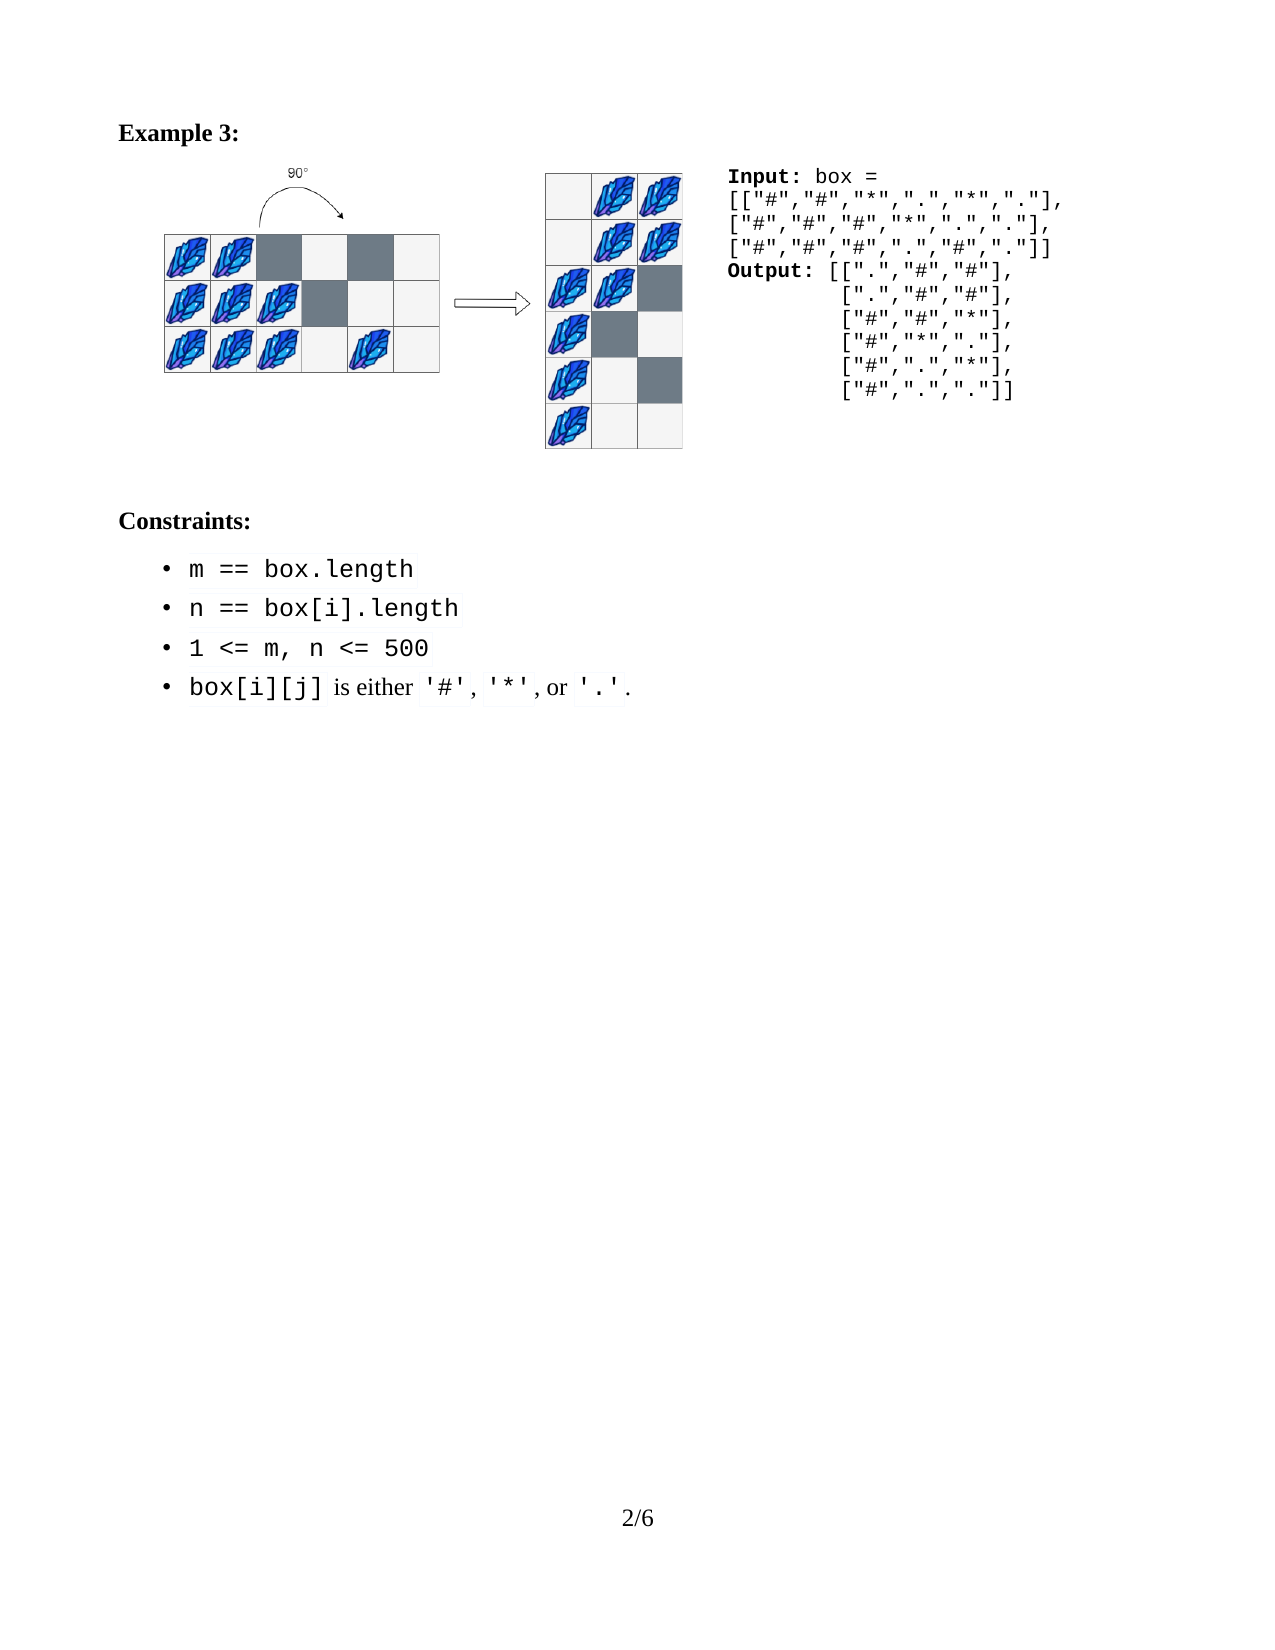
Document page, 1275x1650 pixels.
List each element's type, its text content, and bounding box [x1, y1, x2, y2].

table_header Input: box = [["#","#","*",".","*","."], ["#","#","#","*",".","."], ["#","#","#",".","#","."]] Output: [[".","#","#"], [".","#","#"], ["#","#","*"], ["#","*","."], ["#",".","*"], ["#",".","."]] [727, 166, 1157, 477]
text Constraints: [118, 506, 1157, 534]
list n == box[i].length [162, 593, 462, 627]
list [433, 632, 1157, 667]
list [463, 593, 1157, 627]
list box[i][j] is either '#', '*', or '.'. [162, 672, 327, 706]
table_header [118, 166, 727, 477]
list box[i][j] is either '#', '*', or '.'. [420, 673, 470, 706]
list 1 <= m, n <= 500 [162, 632, 432, 667]
list box[i][j] is either '#', '*', or '.'. [328, 672, 419, 706]
list m == box.length [162, 553, 417, 588]
list box[i][j] is either '#', '*', or '.'. [625, 672, 1157, 706]
list [418, 553, 1157, 588]
list box[i][j] is either '#', '*', or '.'. [535, 672, 574, 706]
list box[i][j] is either '#', '*', or '.'. [575, 673, 624, 706]
picture [163, 165, 683, 449]
list box[i][j] is either '#', '*', or '.'. [484, 673, 534, 706]
text Example 3: [118, 118, 1157, 147]
